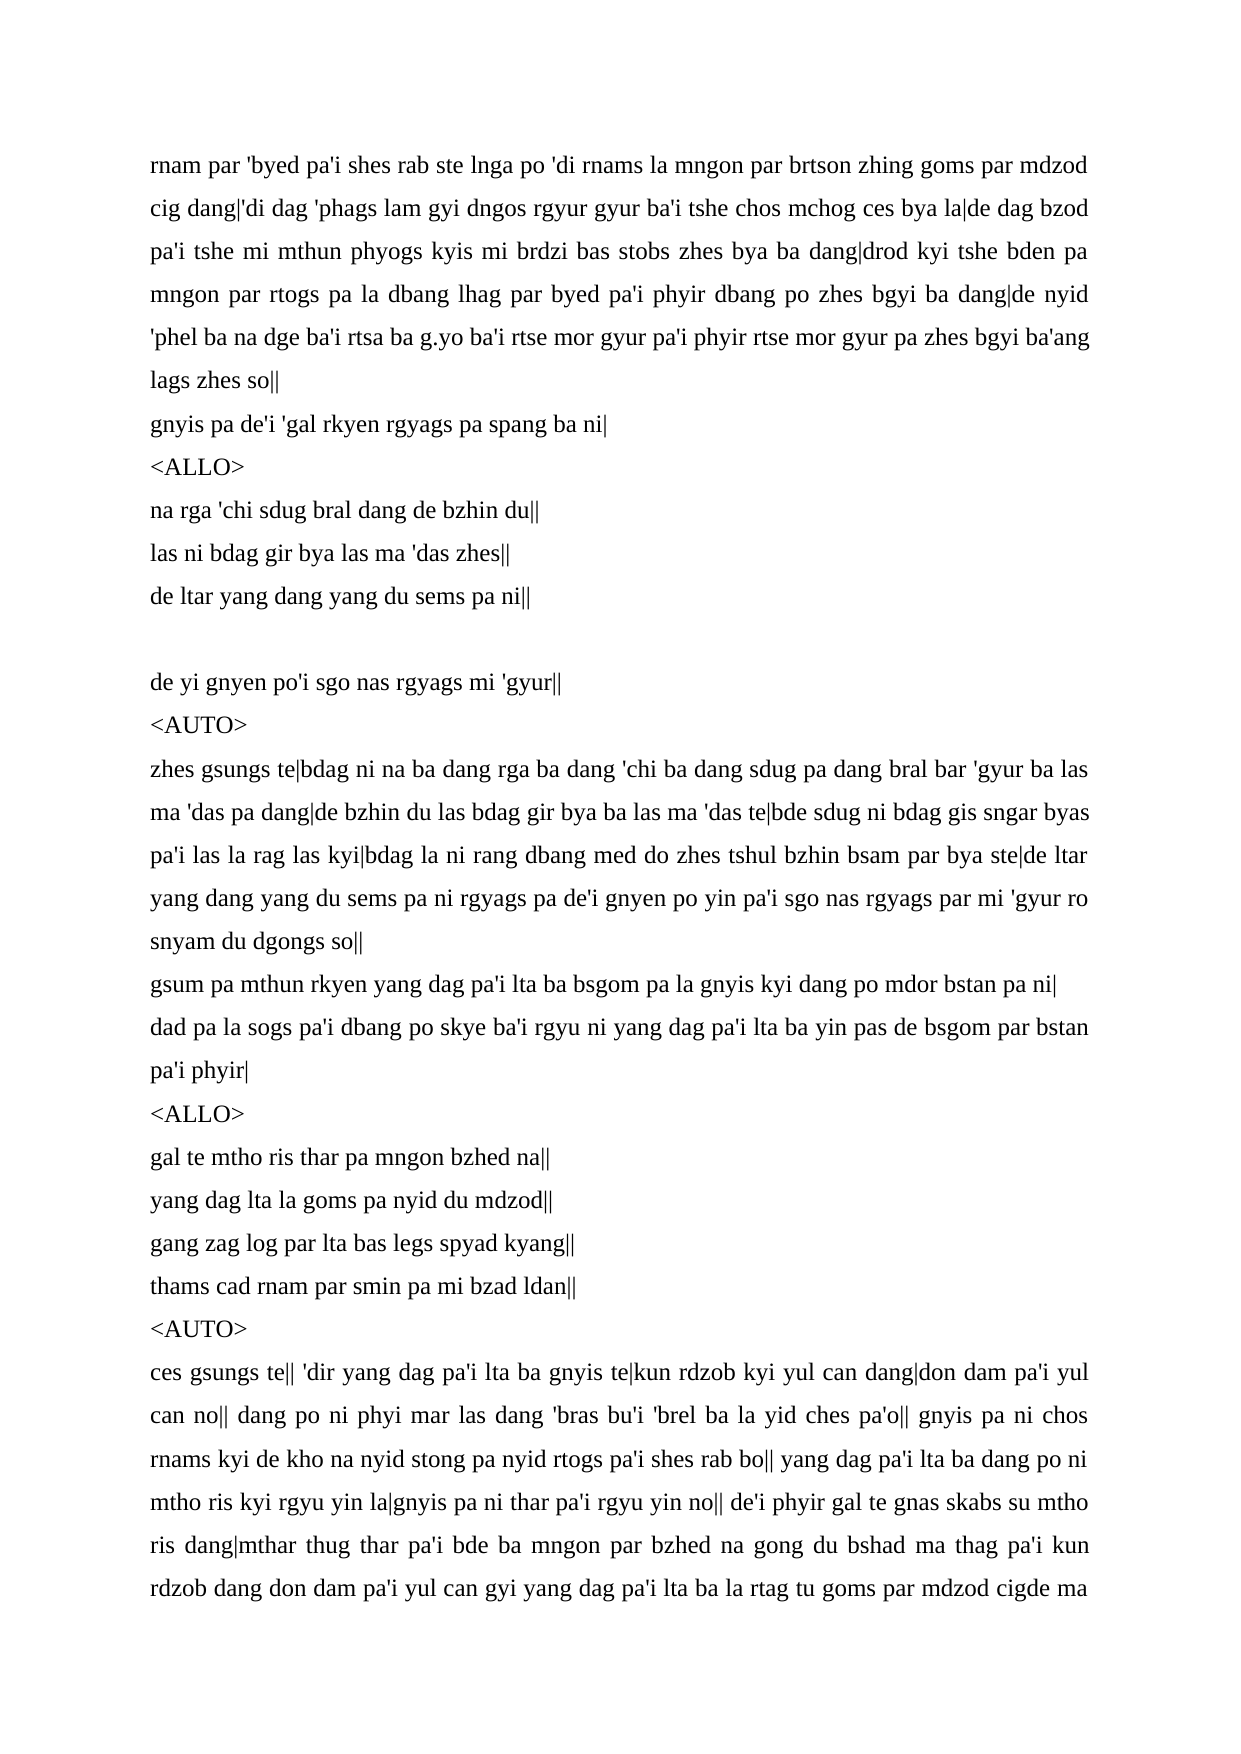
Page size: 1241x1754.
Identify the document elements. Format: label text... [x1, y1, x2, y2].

text gang zag log par lta bas legs spyad kyang|| [150, 1228, 1090, 1257]
text thams cad rnam par smin pa mi bzad ldan|| [150, 1271, 1090, 1300]
text <AUTO> [150, 711, 1090, 739]
text dad pa la sogs pa'i dbang po skye ba'i rgyu ni yang dag pa'i lta ba yin pas de bsgom par bstan pa'i phyir| [150, 1012, 1090, 1084]
text gal te mtho ris thar pa mngon bzhed na|| [150, 1142, 1090, 1171]
text gsum pa mthun rkyen yang dag pa'i lta ba bsgom pa la gnyis kyi dang po mdor bstan pa ni| [150, 969, 1090, 998]
text <ALLO> [150, 452, 1090, 481]
text ces gsungs te|| 'dir yang dag pa'i lta ba gnyis te|kun rdzob kyi yul can dang|don dam pa'i yul can no|| dang po ni phyi mar las dang 'bras bu'i 'brel ba la yid ches pa'o|| gnyis pa ni chos rnams kyi de kho na nyid stong pa nyid rtogs pa'i shes rab bo|| yang dag pa'i lta ba dang po ni mtho ris kyi rgyu yin la|gnyis pa ni thar pa'i rgyu yin no|| de'i phyir gal te gnas skabs su mtho ris dang|mthar thug thar pa'i bde ba mngon par bzhed na gong du bshad ma thag pa'i kun rdzob dang don dam pa'i yul can gyi yang dag pa'i lta ba la rtag tu goms par mdzod cigde ma [150, 1357, 1090, 1602]
text rnam par 'byed pa'i shes rab ste lnga po 'di rnams la mngon par brtson zhing goms par mdzod cig dang|'di dag 'phags lam gyi dngos rgyur gyur ba'i tshe chos mchog ces bya la|de dag bzod pa'i tshe mi mthun phyogs kyis mi brdzi bas stobs zhes bya ba dang|drod kyi tshe bden pa mngon par rtogs pa la dbang lhag par byed pa'i phyir dbang po zhes bgyi ba dang|de nyid 'phel ba na dge ba'i rtsa ba g.yo ba'i rtse mor gyur pa'i phyir rtse mor gyur pa zhes bgyi ba'ang lags zhes so|| [150, 150, 1090, 394]
text zhes gsungs te|bdag ni na ba dang rga ba dang 'chi ba dang sdug pa dang bral bar 'gyur ba las ma 'das pa dang|de bzhin du las bdag gir bya ba las ma 'das te|bde sdug ni bdag gis sngar byas pa'i las la rag las kyi|bdag la ni rang dbang med do zhes tshul bzhin bsam par bya ste|de ltar yang dang yang du sems pa ni rgyags pa de'i gnyen po yin pa'i sgo nas rgyags par mi 'gyur ro snyam du dgongs so|| [150, 754, 1090, 955]
text de ltar yang dang yang du sems pa ni|| [150, 581, 1090, 610]
text yang dag lta la goms pa nyid du mdzod|| [150, 1185, 1090, 1214]
text na rga 'chi sdug bral dang de bzhin du|| [150, 495, 1090, 524]
text de yi gnyen po'i sgo nas rgyags mi 'gyur|| [150, 667, 1090, 696]
text <AUTO> [150, 1314, 1090, 1343]
text las ni bdag gir bya las ma 'das zhes|| [150, 538, 1090, 567]
text <ALLO> [150, 1099, 1090, 1127]
text gnyis pa de'i 'gal rkyen rgyags pa spang ba ni| [150, 409, 1090, 437]
